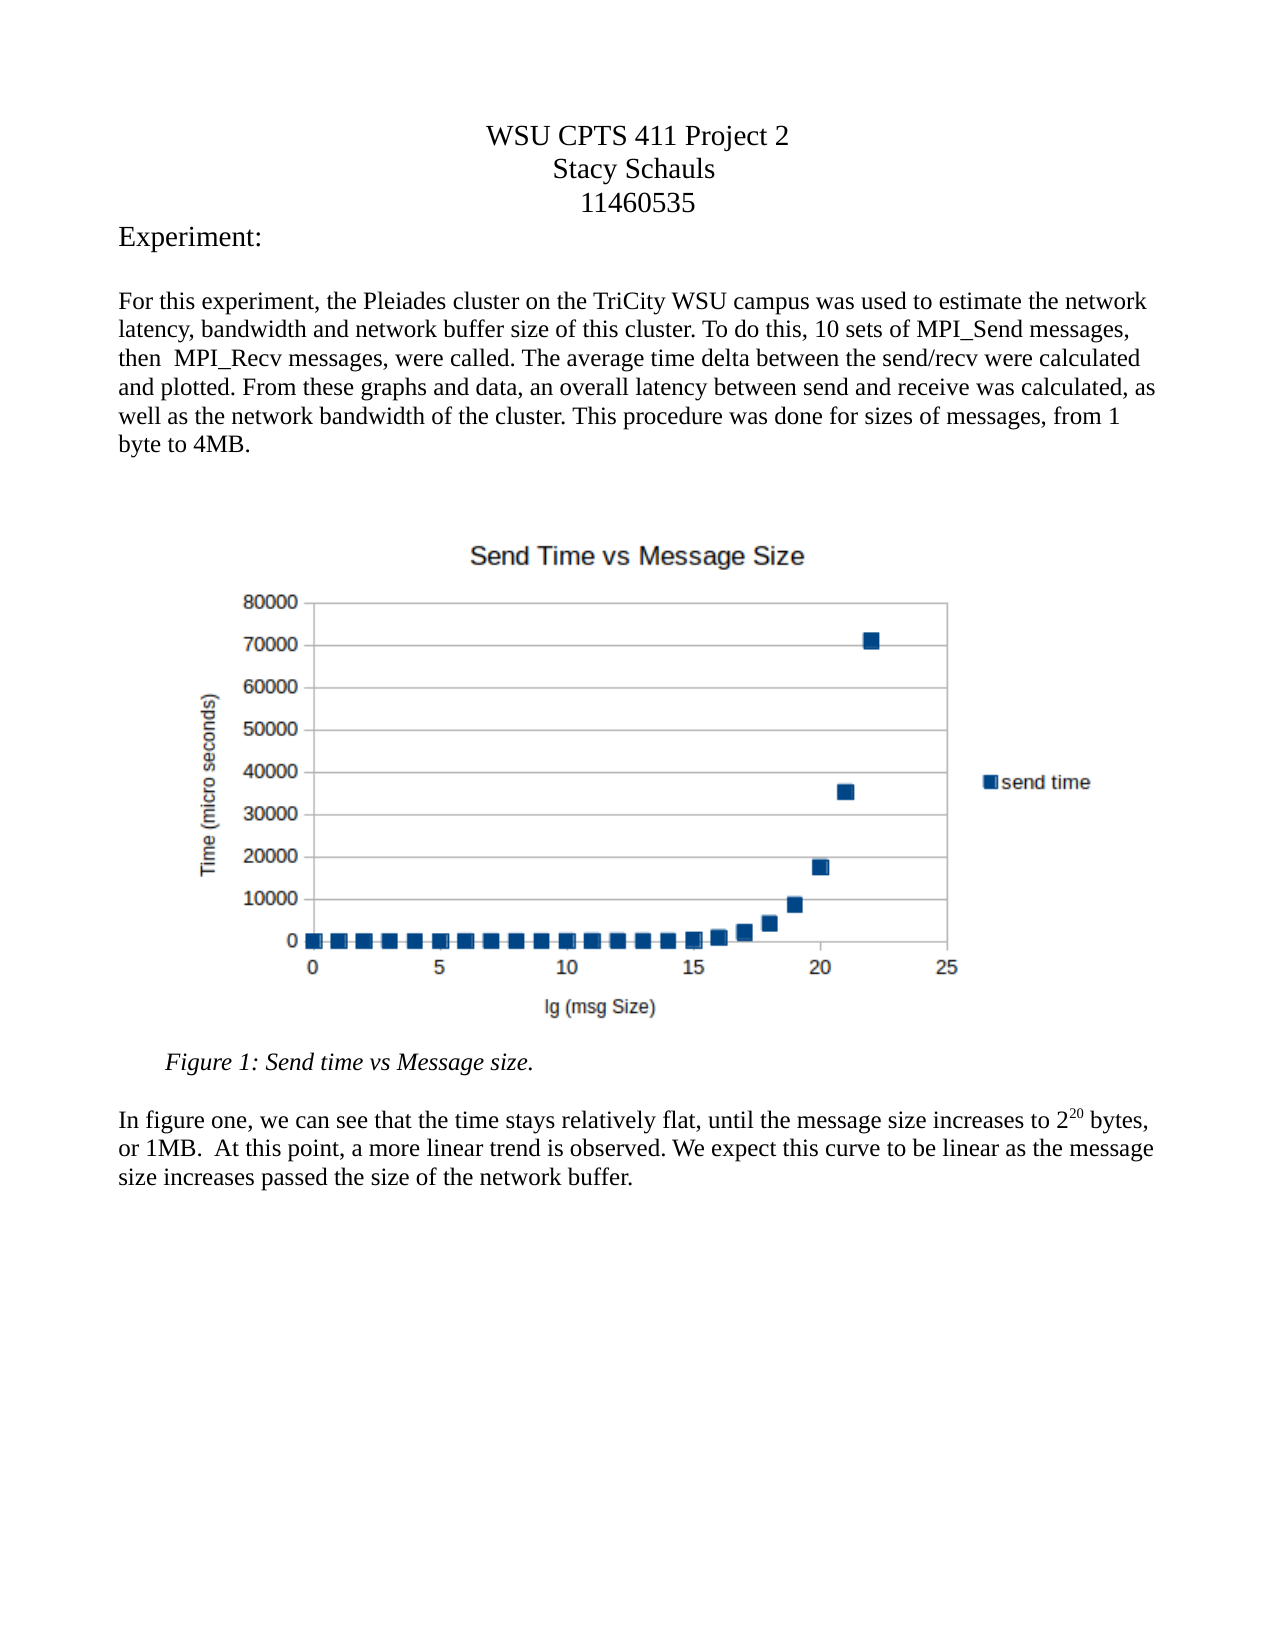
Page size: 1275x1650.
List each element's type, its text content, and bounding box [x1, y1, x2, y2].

text Experiment: [118, 219, 1157, 252]
text Figure 1: Send time vs Message size. [165, 1048, 1110, 1076]
text WSU CPTS 411 Project 2 [118, 118, 1157, 152]
text 11460535 [118, 185, 1157, 219]
text For this experiment, the Pleiades cluster on the TriCity WSU campus was used to estimate the network latency, bandwidth and network buffer size of this cluster. To do this, 10 sets of MPI_Send messages, then MPI_Recv messages, were called. The average time delta between the send/recv were calculated and plotted. From these graphs and data, an overall latency between send and receive was calculated, as well as the network bandwidth of the cluster. This procedure was done for sizes of messages, from 1 byte to 4MB. [118, 286, 1157, 458]
text In figure one, we can see that the time stays relatively flat, until the message size increases to 220 bytes, or 1MB. At this point, a more linear trend is observed. We expect this curve to be linear as the message size increases passed the size of the network buffer. [118, 1105, 1157, 1191]
picture [165, 515, 1110, 1048]
text Stacy Schauls [118, 152, 1157, 185]
